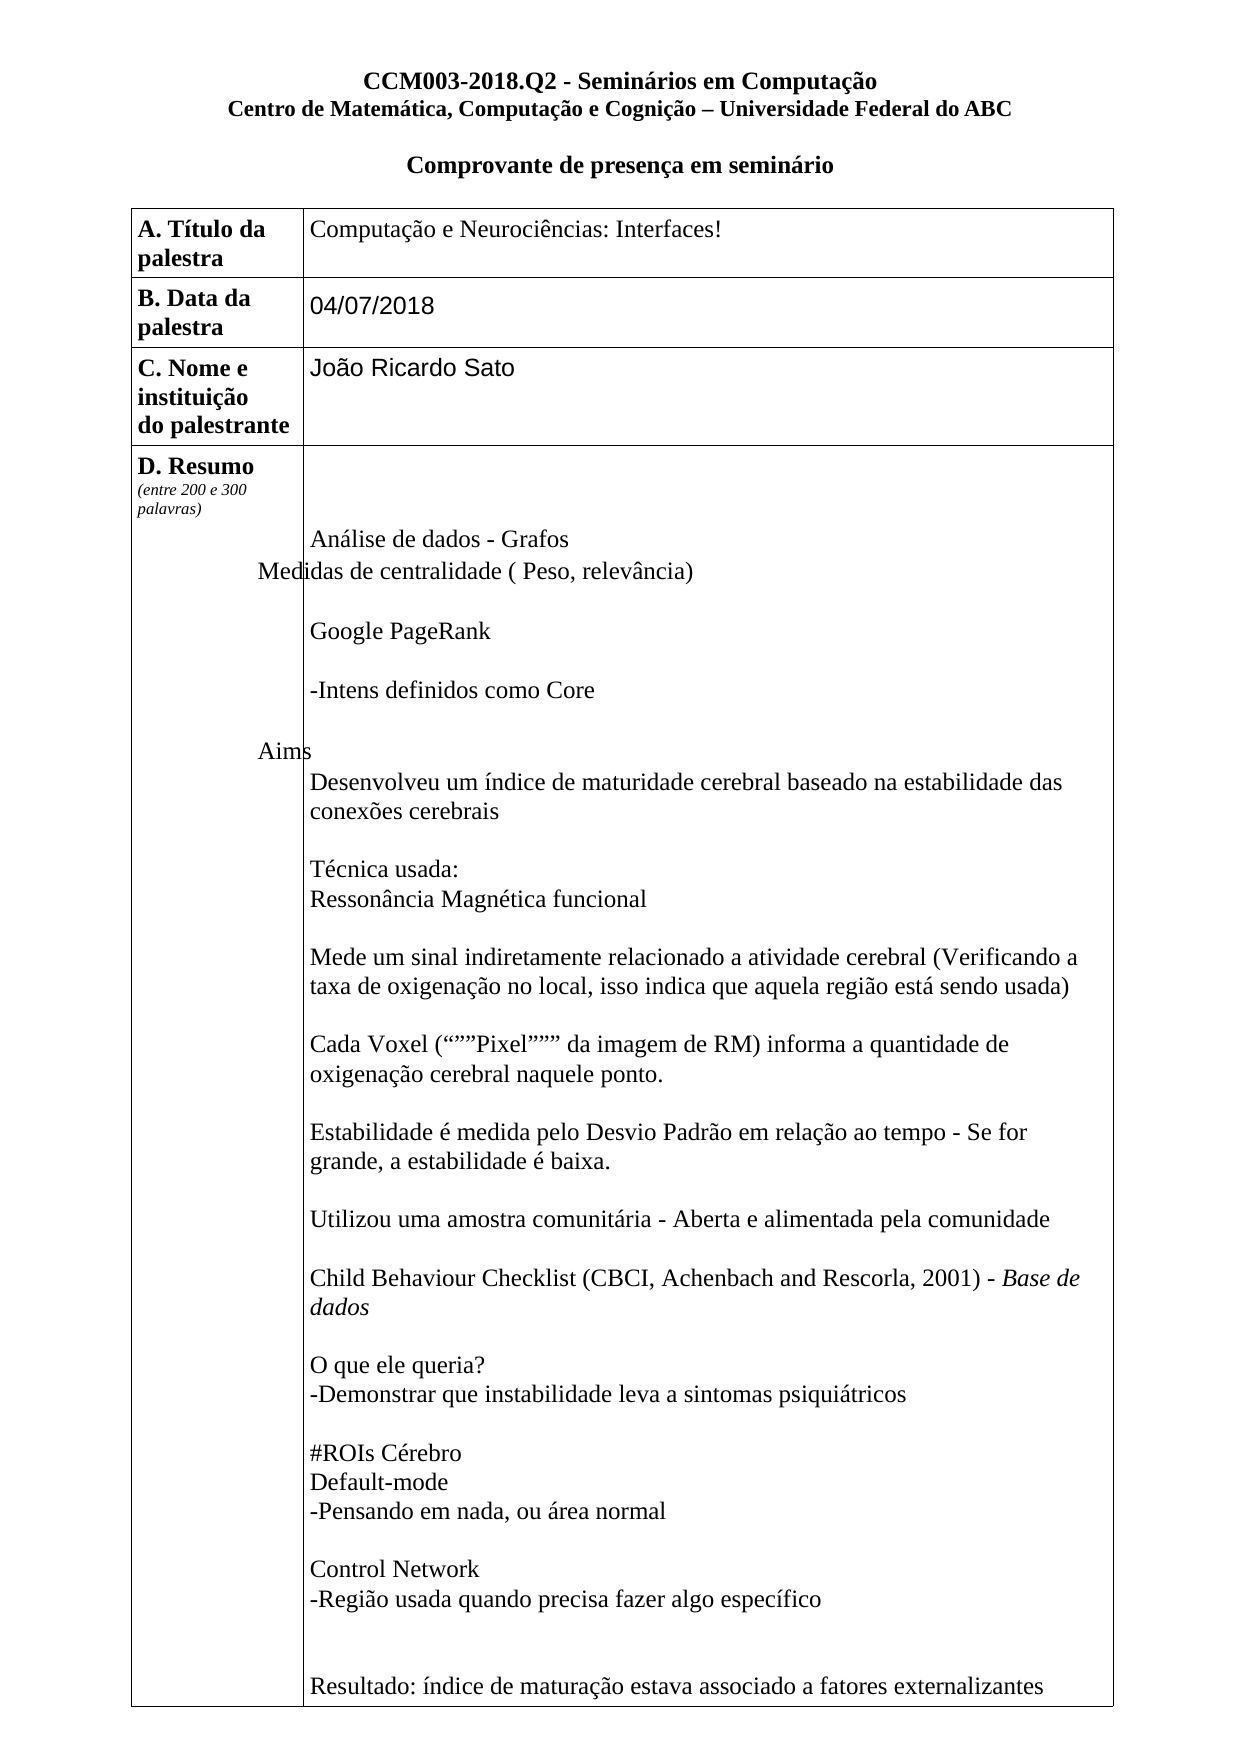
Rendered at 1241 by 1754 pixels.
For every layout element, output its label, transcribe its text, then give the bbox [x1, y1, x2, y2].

table_header Computação e Neurociências: Interfaces! [304, 209, 1113, 277]
table_cell C. Nome e instituição do palestrante [132, 348, 303, 445]
table_cell Análise de dados - Grafos Medidas de centralidade ( Peso, relevância) Google PageRank -Intens definidos como Core Aims Desenvolveu um índice de maturidade cerebral baseado na estabilidade das conexões cerebrais Técnica usada: Ressonância Magnética funcional Mede um sinal indiretamente relacionado a atividade cerebral (Verificando a taxa de oxigenação no local, isso indica que aquela região está sendo usada) Cada Voxel (“””Pixel””” da imagem de RM) informa a quantidade de oxigenação cerebral naquele ponto. Estabilidade é medida pelo Desvio Padrão em relação ao tempo - Se for grande, a estabilidade é baixa. Utilizou uma amostra comunitária - Aberta e alimentada pela comunidade Child Behaviour Checklist (CBCI, Achenbach and Rescorla, 2001) - Base de dados O que ele queria? -Demonstrar que instabilidade leva a sintomas psiquiátricos #ROIs Cérebro Default-mode -Pensando em nada, ou área normal Control Network -Região usada quando precisa fazer algo específico Resultado: índice de maturação estava associado a fatores externalizantes Característica que só aparece olhando o gráfico variante no tempo As crianças analisadas continuam sendo acompanhadas pelo estudo. — Outro estudo Usando deep belief network -> Tentando identificar esquizofrenia (Volume de regiões cerebrais) -Apresentou uma interface cerebro máquina -Apresentou uma interface de leitura da atividade cerebral usando luz [304, 446, 1113, 1706]
text Comprovante de presença em seminário [118, 150, 1122, 179]
table_cell B. Data da palestra [132, 278, 303, 347]
text Centro de Matemática, Computação e Cognição – Universidade Federal do ABC [118, 95, 1122, 122]
text CCM003-2018.Q2 - Seminários em Computação [118, 66, 1122, 95]
table_cell 04/07/2018 [304, 278, 1113, 347]
table_cell D. Resumo (entre 200 e 300 palavras) [132, 446, 303, 1706]
table_header A. Título da palestra [132, 209, 303, 277]
table_cell João Ricardo Sato [304, 348, 1113, 445]
